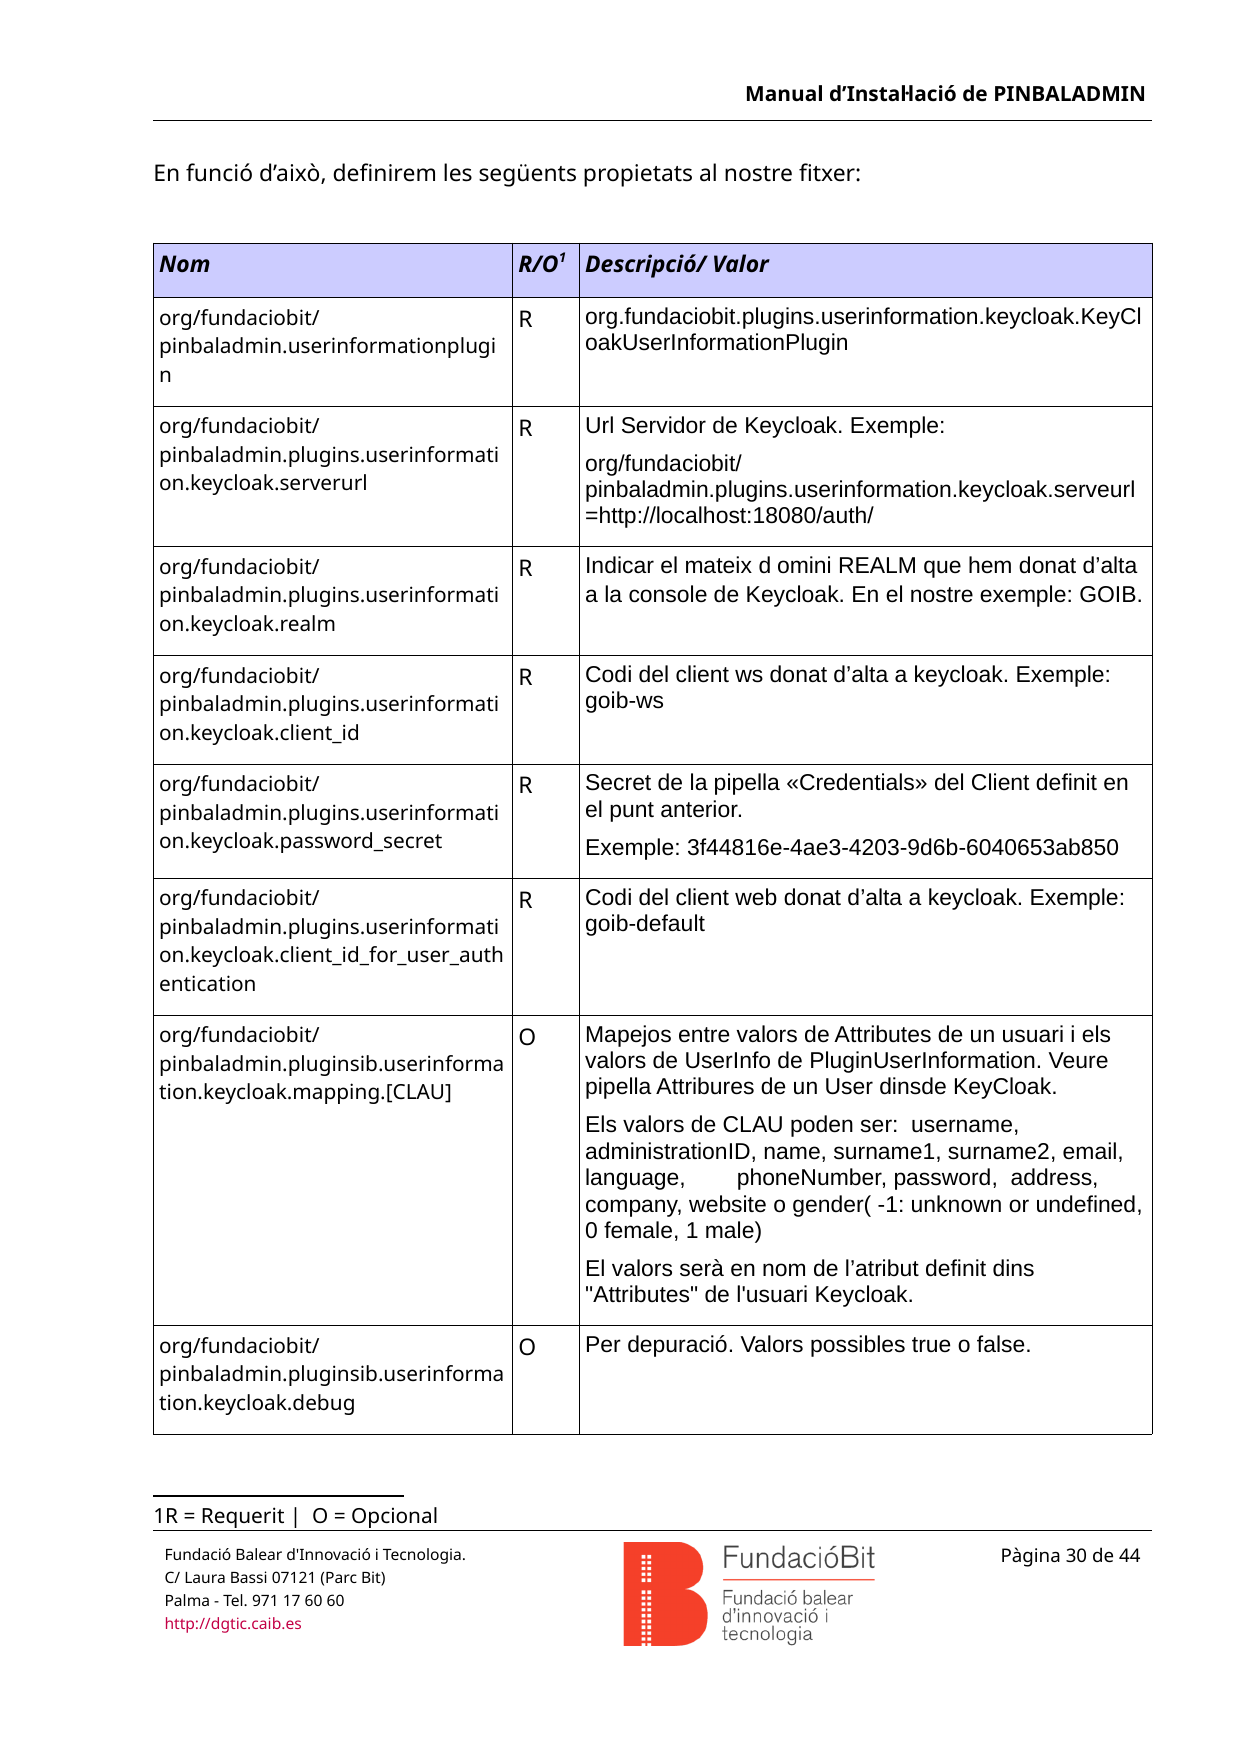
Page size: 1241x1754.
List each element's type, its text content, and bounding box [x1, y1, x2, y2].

table_cell R [513, 298, 579, 406]
table_cell Indicar el mateix d omini REALM que hem donat d’alta a la console de Keycloak. En el nostre exemple: GOIB. [580, 547, 1152, 655]
table_cell org/fundaciobit/pinbaladmin.plugins.userinformation.keycloak.serverurl [154, 407, 512, 546]
table_cell Codi del client web donat d’alta a keycloak. Exemple: goib-default [580, 879, 1152, 1015]
table_cell R [513, 879, 579, 1015]
table_header Nom [154, 244, 512, 297]
table_cell org/fundaciobit/pinbaladmin.userinformationplugin [154, 298, 512, 406]
table_cell org/fundaciobit/pinbaladmin.pluginsib.userinformation.keycloak.mapping.[CLAU] [154, 1016, 512, 1325]
table_cell Codi del client ws donat d’alta a keycloak. Exemple: goib-ws [580, 656, 1152, 763]
table_cell org/fundaciobit/pinbaladmin.plugins.userinformation.keycloak.realm [154, 547, 512, 655]
table_header R/O [513, 244, 579, 297]
table_cell org.fundaciobit.plugins.userinformation.keycloak.KeyCloakUserInformationPlugin [580, 298, 1152, 406]
table_cell R [513, 656, 579, 763]
table_cell org/fundaciobit/pinbaladmin.pluginsib.userinformation.keycloak.debug [154, 1326, 512, 1434]
text En funció d’això, definirem les següents propietats al nostre fitxer: [153, 156, 1152, 188]
table_cell Secret de la pipella «Credentials» del Client definit en el punt anterior. Exemple: 3f44816e-4ae3-4203-9d6b-6040653ab850 [580, 765, 1152, 878]
table_cell org/fundaciobit/pinbaladmin.plugins.userinformation.keycloak.client_id [154, 656, 512, 763]
table_cell R [513, 547, 579, 655]
table_cell O [513, 1016, 579, 1325]
picture [623, 1542, 875, 1646]
table_cell R [513, 407, 579, 546]
table_cell Mapejos entre valors de Attributes de un usuari i els valors de UserInfo de PluginUserInformation. Veure pipella Attribures de un User dinsde KeyCloak. Els valors de CLAU poden ser: username, administrationID, name, surname1, surname2, email, language, phoneNumber, password, address, company, website o gender( -1: unknown or undefined, 0 female, 1 male) El valors serà en nom de l’atribut definit dins "Attributes" de l'usuari Keycloak. [580, 1016, 1152, 1325]
table_header Descripció/ Valor [580, 244, 1152, 297]
table_cell Per depuració. Valors possibles true o false. [580, 1326, 1152, 1434]
table_cell org/fundaciobit/pinbaladmin.plugins.userinformation.keycloak.password_secret [154, 765, 512, 878]
table_cell O [513, 1326, 579, 1434]
table_cell Url Servidor de Keycloak. Exemple: org/fundaciobit/pinbaladmin.plugins.userinformation.keycloak.serveurl=http://localhost:18080/auth/ [580, 407, 1152, 546]
table_cell R [513, 765, 579, 878]
table_cell org/fundaciobit/pinbaladmin.plugins.userinformation.keycloak.client_id_for_user_authentication [154, 879, 512, 1015]
